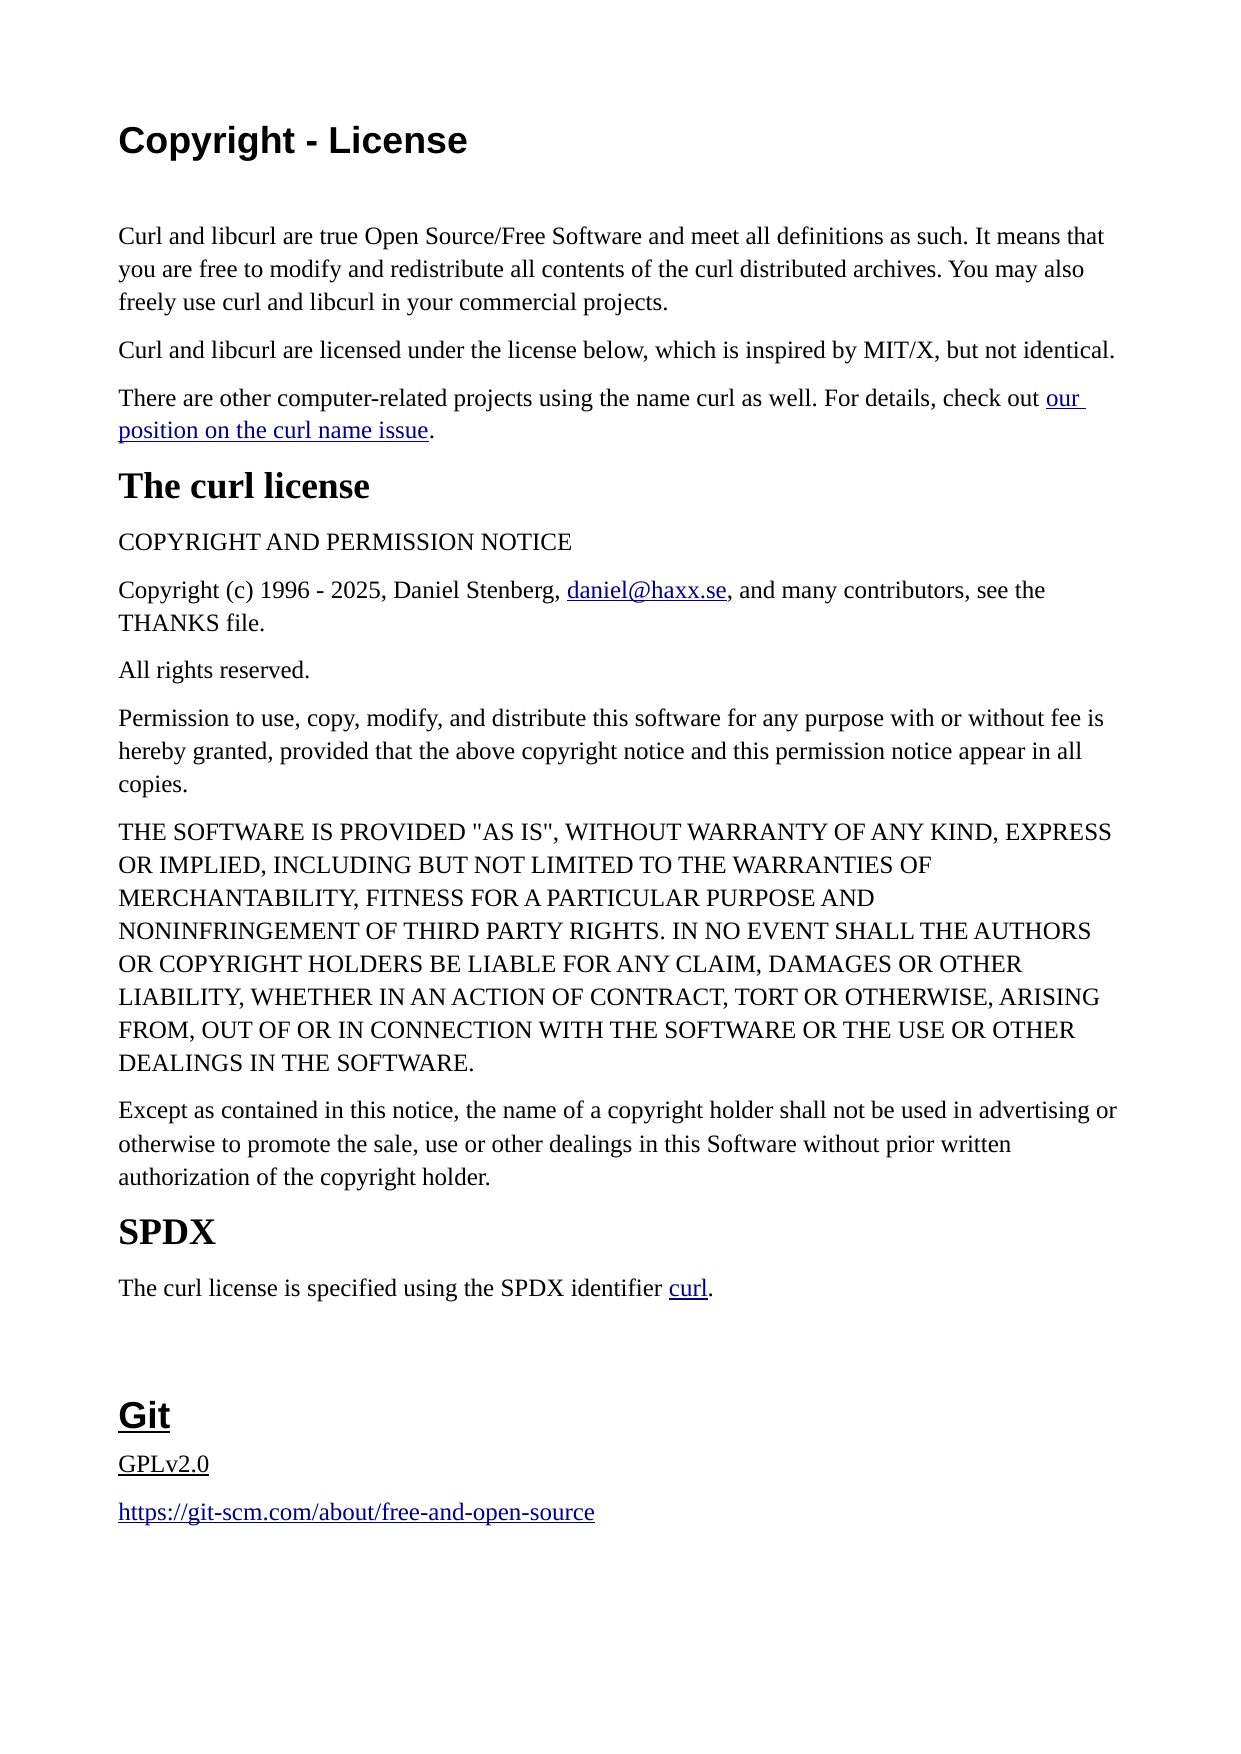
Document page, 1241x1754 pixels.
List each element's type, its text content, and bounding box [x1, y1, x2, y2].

text Except as contained in this notice, the name of a copyright holder shall not be used in advertising or otherwise to promote the sale, use or other dealings in this Software without prior written authorization of the copyright holder. [118, 1096, 1122, 1190]
subtitle SPDX [118, 1209, 1122, 1252]
text The curl license is specified using the SPDX identifier curl. [118, 1273, 1122, 1302]
subtitle The curl license [118, 463, 1122, 506]
subtitle Git [118, 1394, 1122, 1437]
text Curl and libcurl are licensed under the license below, which is inspired by MIT/X, but not identical. [118, 335, 1122, 364]
text THE SOFTWARE IS PROVIDED "AS IS", WITHOUT WARRANTY OF ANY KIND, EXPRESS OR IMPLIED, INCLUDING BUT NOT LIMITED TO THE WARRANTIES OF MERCHANTABILITY, FITNESS FOR A PARTICULAR PURPOSE AND NONINFRINGEMENT OF THIRD PARTY RIGHTS. IN NO EVENT SHALL THE AUTHORS OR COPYRIGHT HOLDERS BE LIABLE FOR ANY CLAIM, DAMAGES OR OTHER LIABILITY, WHETHER IN AN ACTION OF CONTRACT, TORT OR OTHERWISE, ARISING FROM, OUT OF OR IN CONNECTION WITH THE SOFTWARE OR THE USE OR OTHER DEALINGS IN THE SOFTWARE. [118, 817, 1122, 1077]
text https://git-scm.com/about/free-and-open-source [118, 1497, 1122, 1526]
text Curl and libcurl are true Open Source/Free Software and meet all definitions as such. It means that you are free to modify and redistribute all contents of the curl distributed archives. You may also freely use curl and libcurl in your commercial projects. [118, 221, 1122, 316]
text There are other computer-related projects using the name curl as well. For details, check out our position on the curl name issue. [118, 383, 1122, 444]
subtitle Copyright - License [118, 118, 1122, 161]
text Copyright (c) 1996 - 2025, Daniel Stenberg, daniel@haxx.se, and many contributors, see the THANKS file. [118, 575, 1122, 637]
text All rights reserved. [118, 656, 1122, 684]
text COPYRIGHT AND PERMISSION NOTICE [118, 527, 1122, 556]
text Permission to use, copy, modify, and distribute this software for any purpose with or without fee is hereby granted, provided that the above copyright notice and this permission notice appear in all copies. [118, 703, 1122, 798]
text GPLv2.0 [118, 1449, 1122, 1478]
